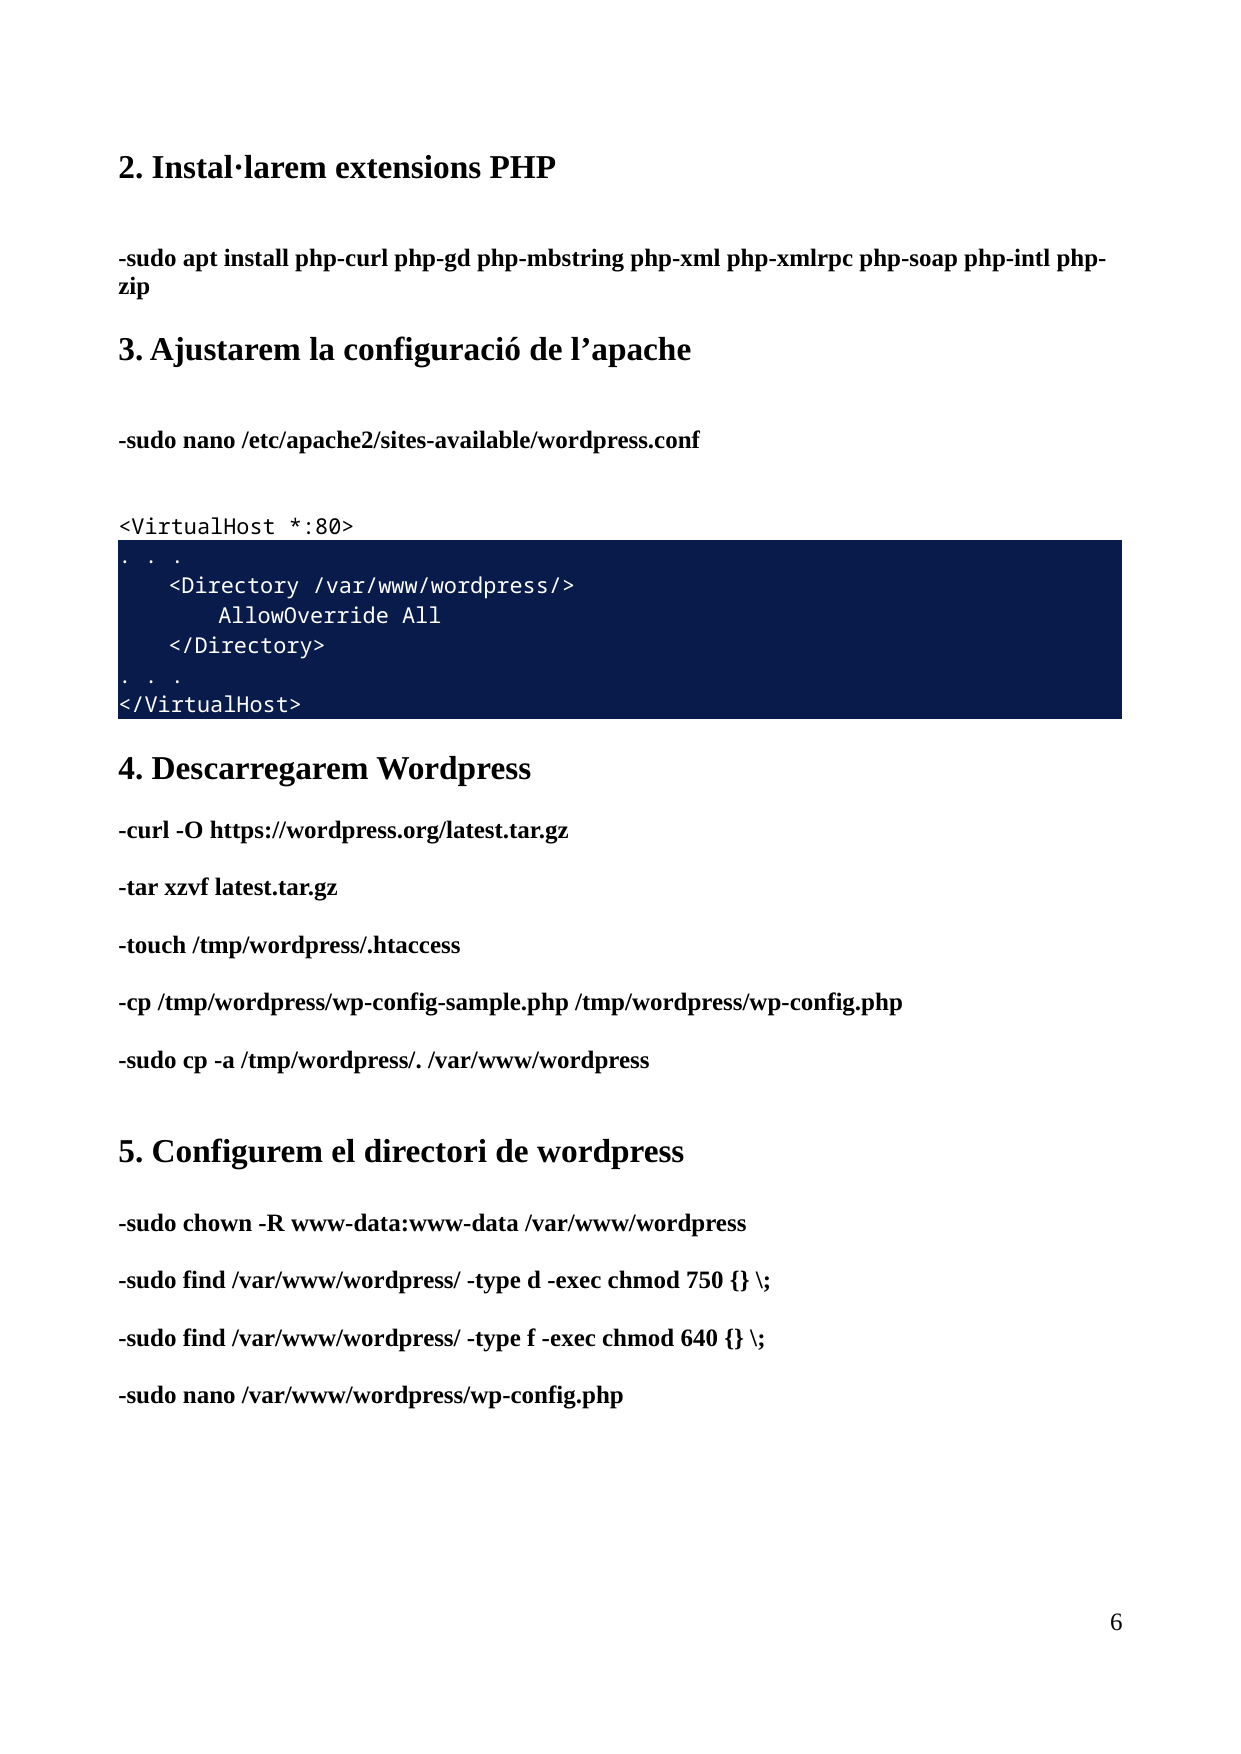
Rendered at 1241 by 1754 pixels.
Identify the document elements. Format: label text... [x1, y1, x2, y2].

text -touch /tmp/wordpress/.htaccess [118, 930, 1122, 959]
text 2. Instal·larem extensions PHP [118, 147, 1122, 185]
text -sudo find /var/www/wordpress/ -type f -exec chmod 640 {} \; [118, 1323, 1122, 1352]
text -sudo nano /var/www/wordpress/wp-config.php [118, 1380, 1122, 1409]
text 4. Descarregarem Wordpress [118, 748, 1122, 786]
text -sudo find /var/www/wordpress/ -type d -exec chmod 750 {} \; [118, 1265, 1122, 1294]
text -sudo cp -a /tmp/wordpress/. /var/www/wordpress [118, 1045, 1122, 1074]
text -sudo apt install php-curl php-gd php-mbstring php-xml php-xmlrpc php-soap php-intl php-zip [118, 243, 1122, 300]
text 5. Configurem el directori de wordpress [118, 1131, 1122, 1169]
text AllowOverride All [118, 600, 1122, 630]
text </VirtualHost> [118, 689, 1122, 719]
text . . . [118, 659, 1122, 689]
text <Directory /var/www/wordpress/> [118, 570, 1122, 600]
text -sudo nano /etc/apache2/sites-available/wordpress.conf [118, 425, 1122, 453]
text . . . [118, 540, 1122, 570]
text -sudo chown -R www-data:www-data /var/www/wordpress [118, 1208, 1122, 1237]
text 3. Ajustarem la configuració de l’apache [118, 329, 1122, 367]
text <VirtualHost *:80> [118, 511, 1122, 540]
text </Directory> [118, 630, 1122, 659]
text -tar xzvf latest.tar.gz [118, 872, 1122, 901]
text -cp /tmp/wordpress/wp-config-sample.php /tmp/wordpress/wp-config.php [118, 987, 1122, 1016]
text -curl -O https://wordpress.org/latest.tar.gz [118, 815, 1122, 844]
